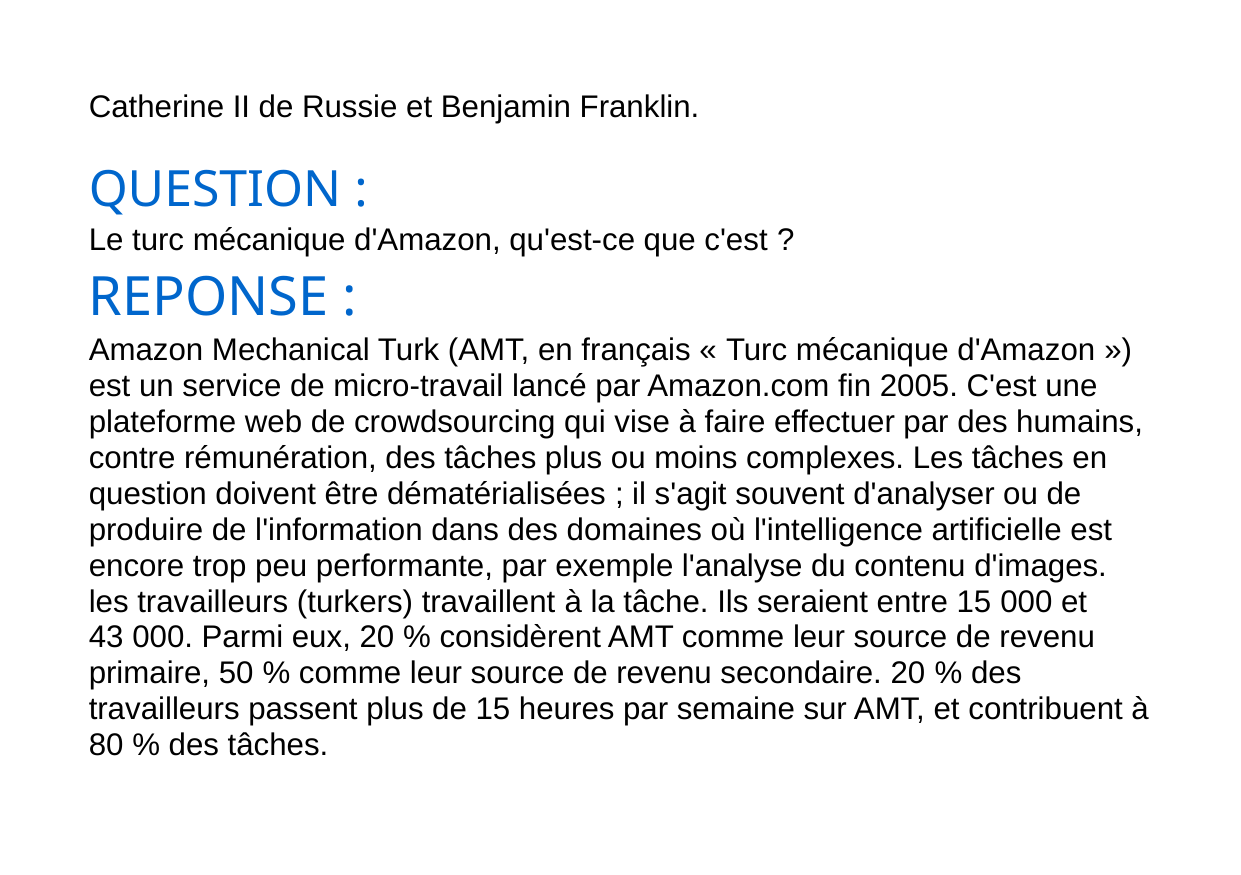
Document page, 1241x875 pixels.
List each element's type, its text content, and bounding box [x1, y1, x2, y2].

table_cell Catherine II de Russie et Benjamin Franklin. [89, 89, 1152, 124]
table_header QUESTION : Le turc mécanique d'Amazon, qu'est-ce que c'est ? [89, 153, 1152, 257]
table_cell REPONSE : Amazon Mechanical Turk (AMT, en français « Turc mécanique d'Amazon ») est un service de micro-travail lancé par Amazon.com fin 2005. C'est une plateforme web de crowdsourcing qui vise à faire effectuer par des humains, contre rémunération, des tâches plus ou moins complexes. Les tâches en question doivent être dématérialisées ; il s'agit souvent d'analyser ou de produire de l'information dans des domaines où l'intelligence artificielle est encore trop peu performante, par exemple l'analyse du contenu d'images. les travailleurs (turkers) travaillent à la tâche. Ils seraient entre 15 000 et 43 000. Parmi eux, 20 % considèrent AMT comme leur source de revenu primaire, 50 % comme leur source de revenu secondaire. 20 % des travailleurs passent plus de 15 heures par semaine sur AMT, et contribuent à 80 % des tâches. [89, 257, 1152, 762]
